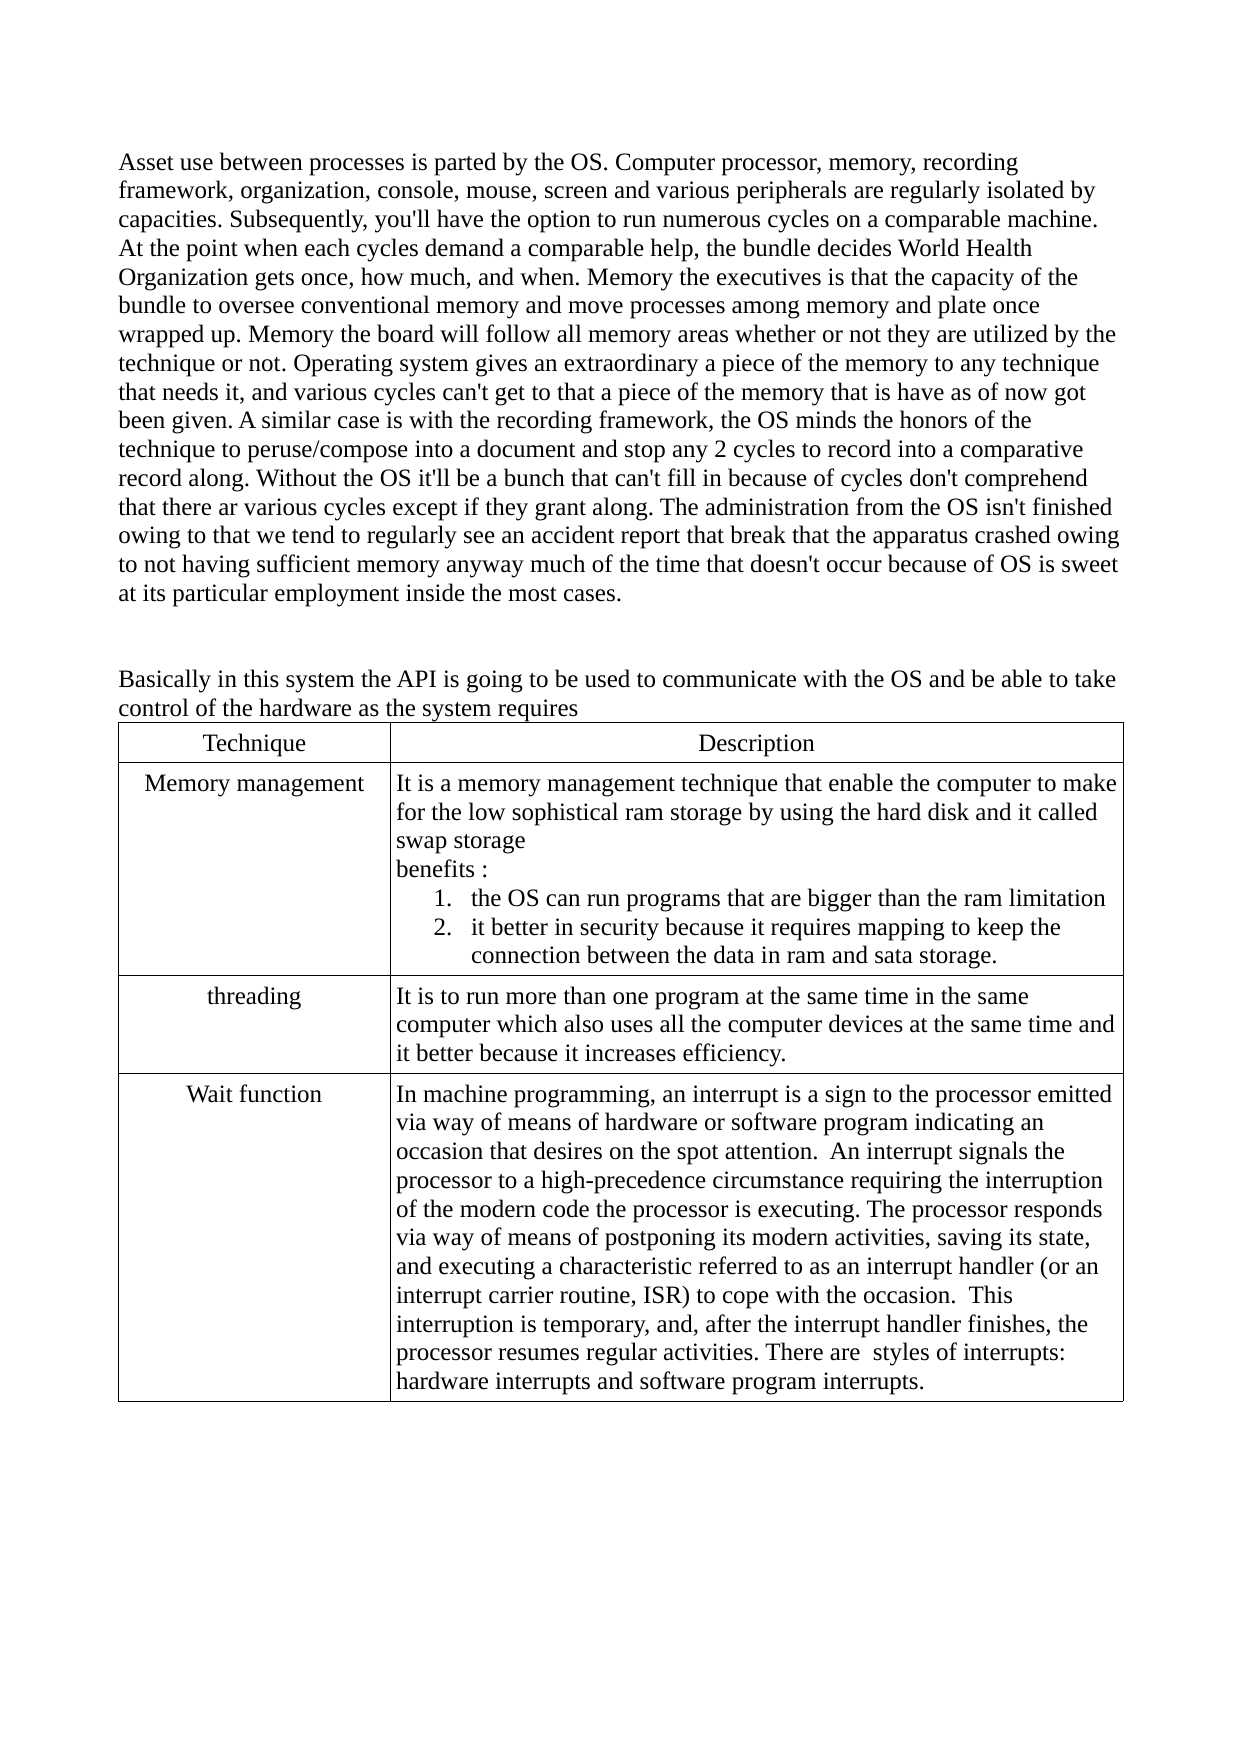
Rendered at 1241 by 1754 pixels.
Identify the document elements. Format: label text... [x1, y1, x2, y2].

text Asset use between processes is parted by the OS. Computer processor, memory, recording framework, organization, console, mouse, screen and various peripherals are regularly isolated by capacities. Subsequently, you'll have the option to run numerous cycles on a comparable machine. At the point when each cycles demand a comparable help, the bundle decides World Health Organization gets once, how much, and when. Memory the executives is that the capacity of the bundle to oversee conventional memory and move processes among memory and plate once wrapped up. Memory the board will follow all memory areas whether or not they are utilized by the technique or not. Operating system gives an extraordinary a piece of the memory to any technique that needs it, and various cycles can't get to that a piece of the memory that is have as of now got been given. A similar case is with the recording framework, the OS minds the honors of the technique to peruse/compose into a document and stop any 2 cycles to record into a comparative record along. Without the OS it'll be a bunch that can't fill in because of cycles don't comprehend that there ar various cycles except if they grant along. The administration from the OS isn't finished owing to that we tend to regularly see an accident report that break that the apparatus crashed owing to not having sufficient memory anyway much of the time that doesn't occur because of OS is sweet at its particular employment inside the most cases. [118, 147, 1122, 607]
table_cell Wait function [119, 1074, 390, 1401]
table_cell It is to run more than one program at the same time in the same computer which also uses all the computer devices at the same time and it better because it increases efficiency. [391, 976, 1123, 1073]
text Basically in this system the API is going to be used to communicate with the OS and be able to take control of the hardware as the system requires [118, 664, 1122, 722]
table_cell Memory management [119, 763, 390, 975]
table_cell It is a memory management technique that enable the computer to make for the low sophistical ram storage by using the hard disk and it called swap storage benefits : the OS can run programs that are bigger than the ram limitation it better in security because it requires mapping to keep the connection between the data in ram and sata storage. [391, 763, 1123, 975]
table_cell threading [119, 976, 390, 1073]
table_cell In machine programming, an interrupt is a sign to the processor emitted via way of means of hardware or software program indicating an occasion that desires on the spot attention. An interrupt signals the processor to a high-precedence circumstance requiring the interruption of the modern code the processor is executing. The processor responds via way of means of postponing its modern activities, saving its state, and executing a characteristic referred to as an interrupt handler (or an interrupt carrier routine, ISR) to cope with the occasion. This interruption is temporary, and, after the interrupt handler finishes, the processor resumes regular activities. There are styles of interrupts: hardware interrupts and software program interrupts. [391, 1074, 1123, 1401]
table_header Technique [119, 723, 390, 762]
table_header Description [391, 723, 1123, 762]
